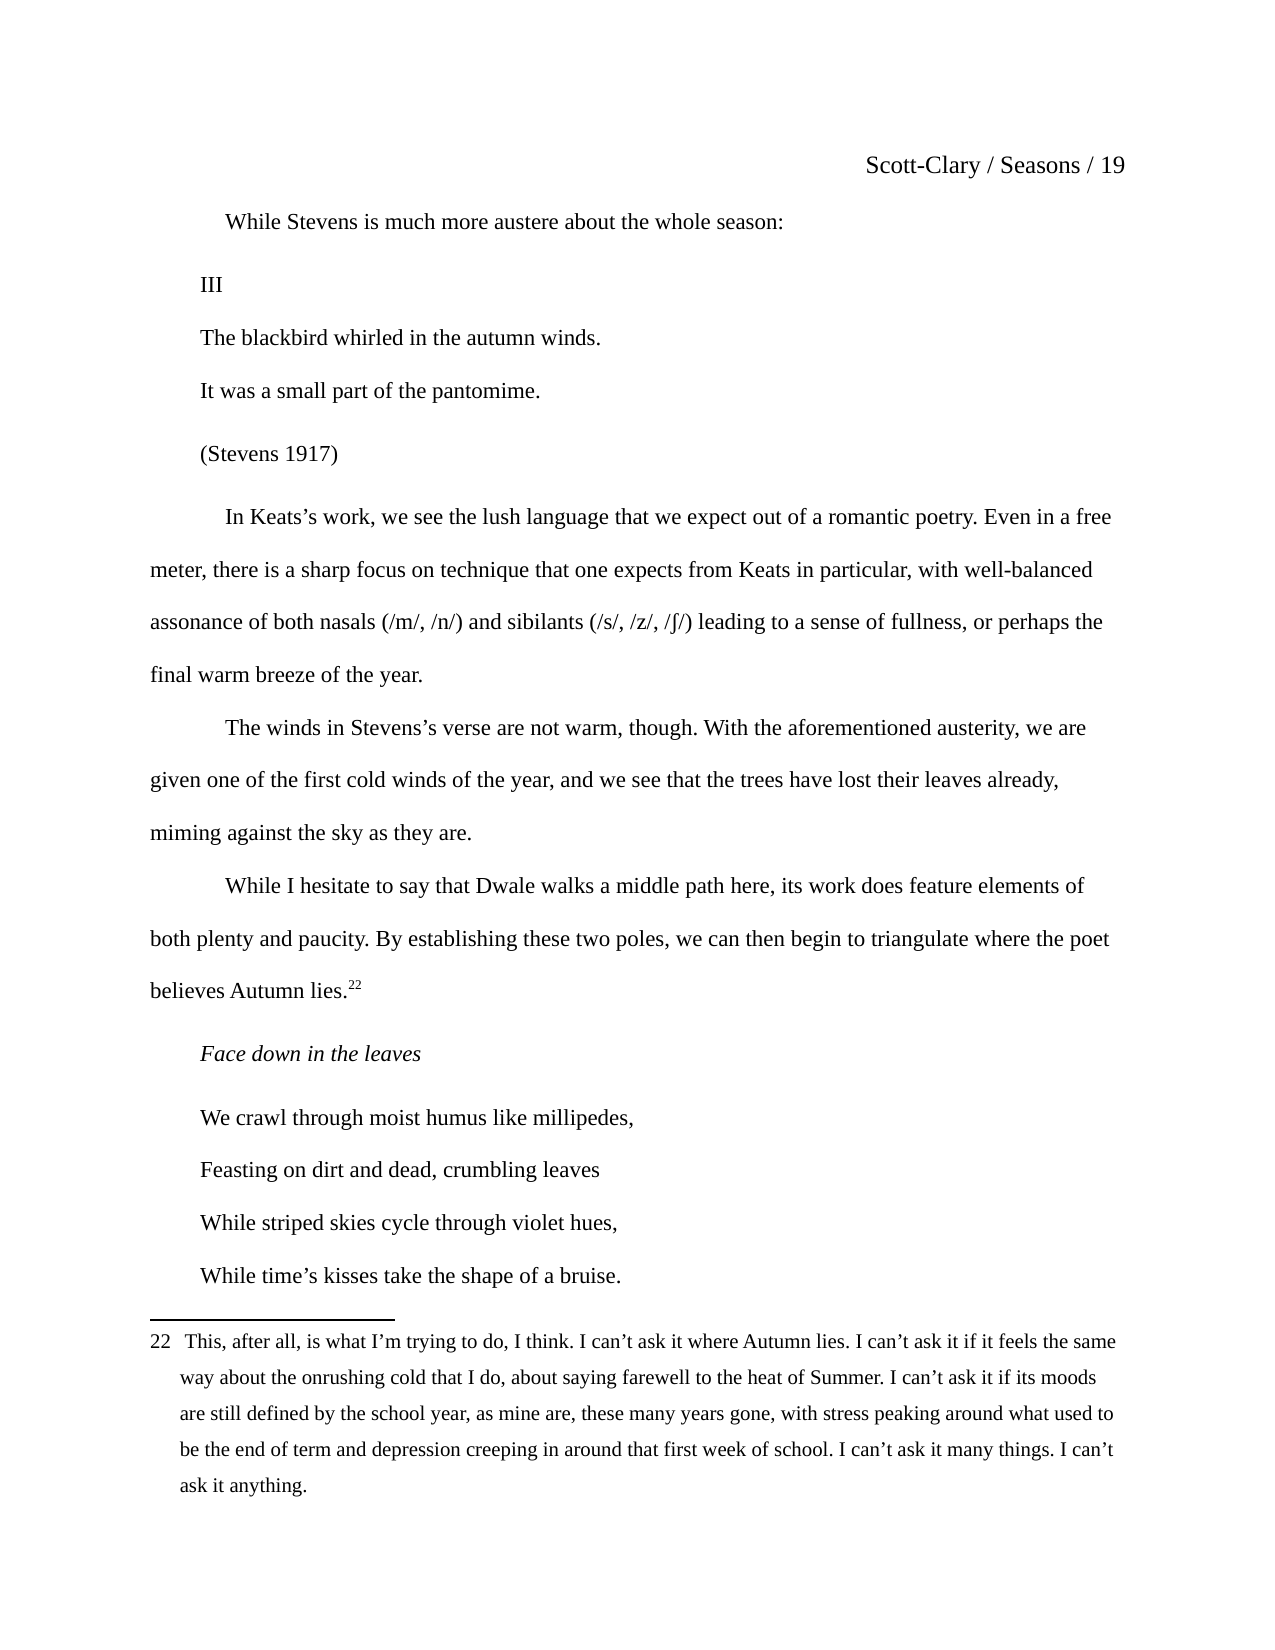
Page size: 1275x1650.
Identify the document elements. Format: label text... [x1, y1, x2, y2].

text We crawl through moist humus like millipedes, Feasting on dirt and dead, crumbling leaves While striped skies cycle through violet hues, While time’s kisses take the shape of a bruise. [200, 1104, 1075, 1288]
text While Stevens is much more austere about the whole season: [150, 208, 1125, 234]
text In Keats’s work, we see the lush language that we expect out of a romantic poetry. Even in a free meter, there is a sharp focus on technique that one expects from Keats in particular, with well-balanced assonance of both nasals (/m/, /n/) and sibilants (/s/, /z/, /ʃ/) leading to a sense of fullness, or perhaps the final warm breeze of the year. [150, 503, 1125, 687]
text While I hesitate to say that Dwale walks a middle path here, its work does feature elements of both plenty and paucity. By establishing these two poles, we can then begin to triangulate where the poet believes Autumn lies. [150, 872, 1125, 1004]
text Face down in the leaves [200, 1041, 1075, 1067]
text This, after all, is what I’m trying to do, I think. I can’t ask it where Autumn lies. I can’t ask it if it feels the same way about the onrushing cold that I do, about saying farewell to the heat of Summer. I can’t ask it if its moods are still defined by the school year, as mine are, these many years gone, with stress peaking around what used to be the end of term and depression creeping in around that first week of school. I can’t ask it many things. I can’t ask it anything. [147, 1326, 1128, 1500]
text The winds in Stevens’s verse are not warm, though. With the aforementioned austerity, we are given one of the first cold winds of the year, and we see that the trees have lost their leaves already, miming against the sky as they are. [150, 714, 1125, 846]
text (Stevens 1917) [200, 440, 1075, 466]
text III The blackbird whirled in the autumn winds. It was a small part of the pantomime. [200, 271, 1075, 403]
